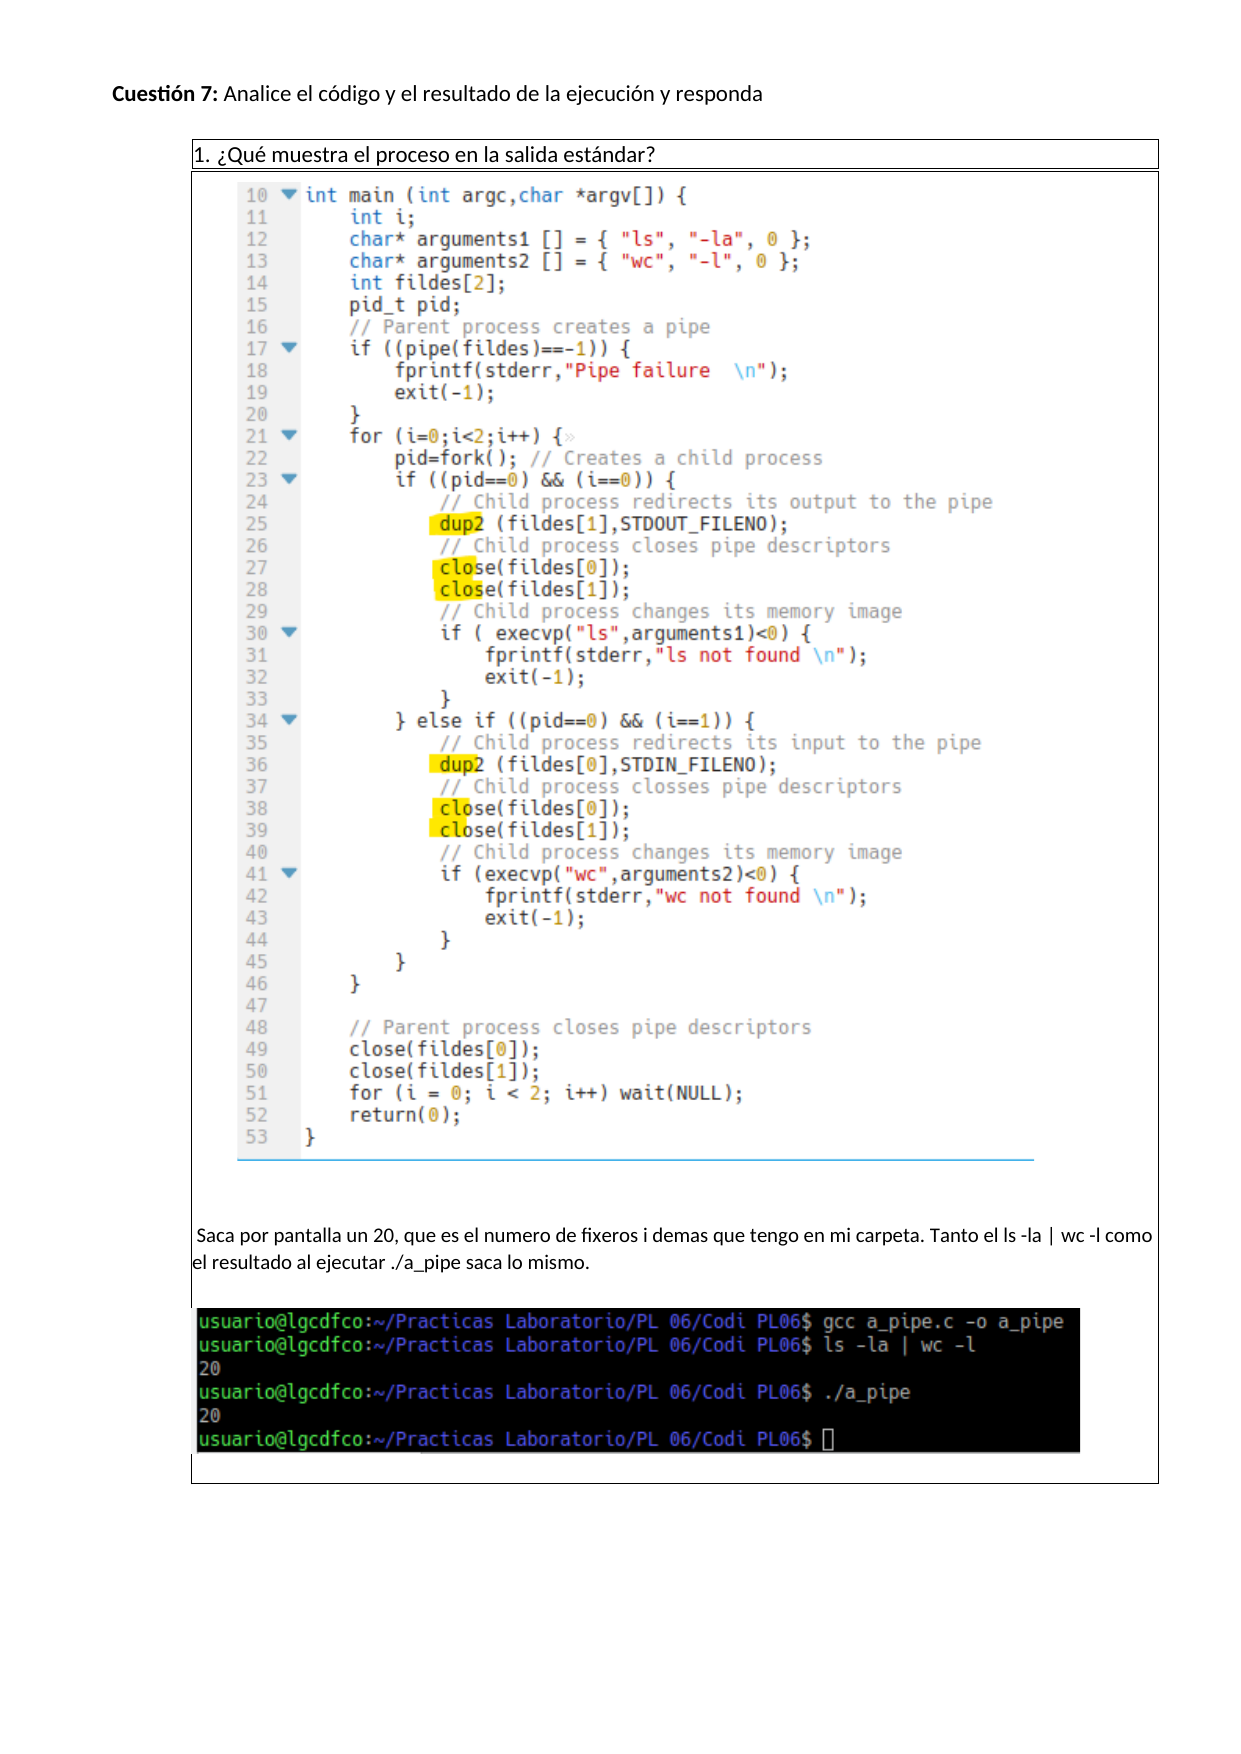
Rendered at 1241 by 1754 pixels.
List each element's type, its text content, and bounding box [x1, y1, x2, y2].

text 1. ¿Qué muestra el proceso en la salida estándar? [193, 140, 1158, 168]
text Cuestión 7: Analice el código y el resultado de la ejecución y responda [112, 79, 1159, 108]
picture [191, 1308, 1081, 1454]
text Saca por pantalla un 20, que es el numero de fixeros i demas que tengo en mi carpeta. Tanto el ls -la | wc -l como el resultado al ejecutar ./a_pipe saca lo mismo. [192, 1221, 1158, 1275]
picture [237, 182, 1035, 1161]
